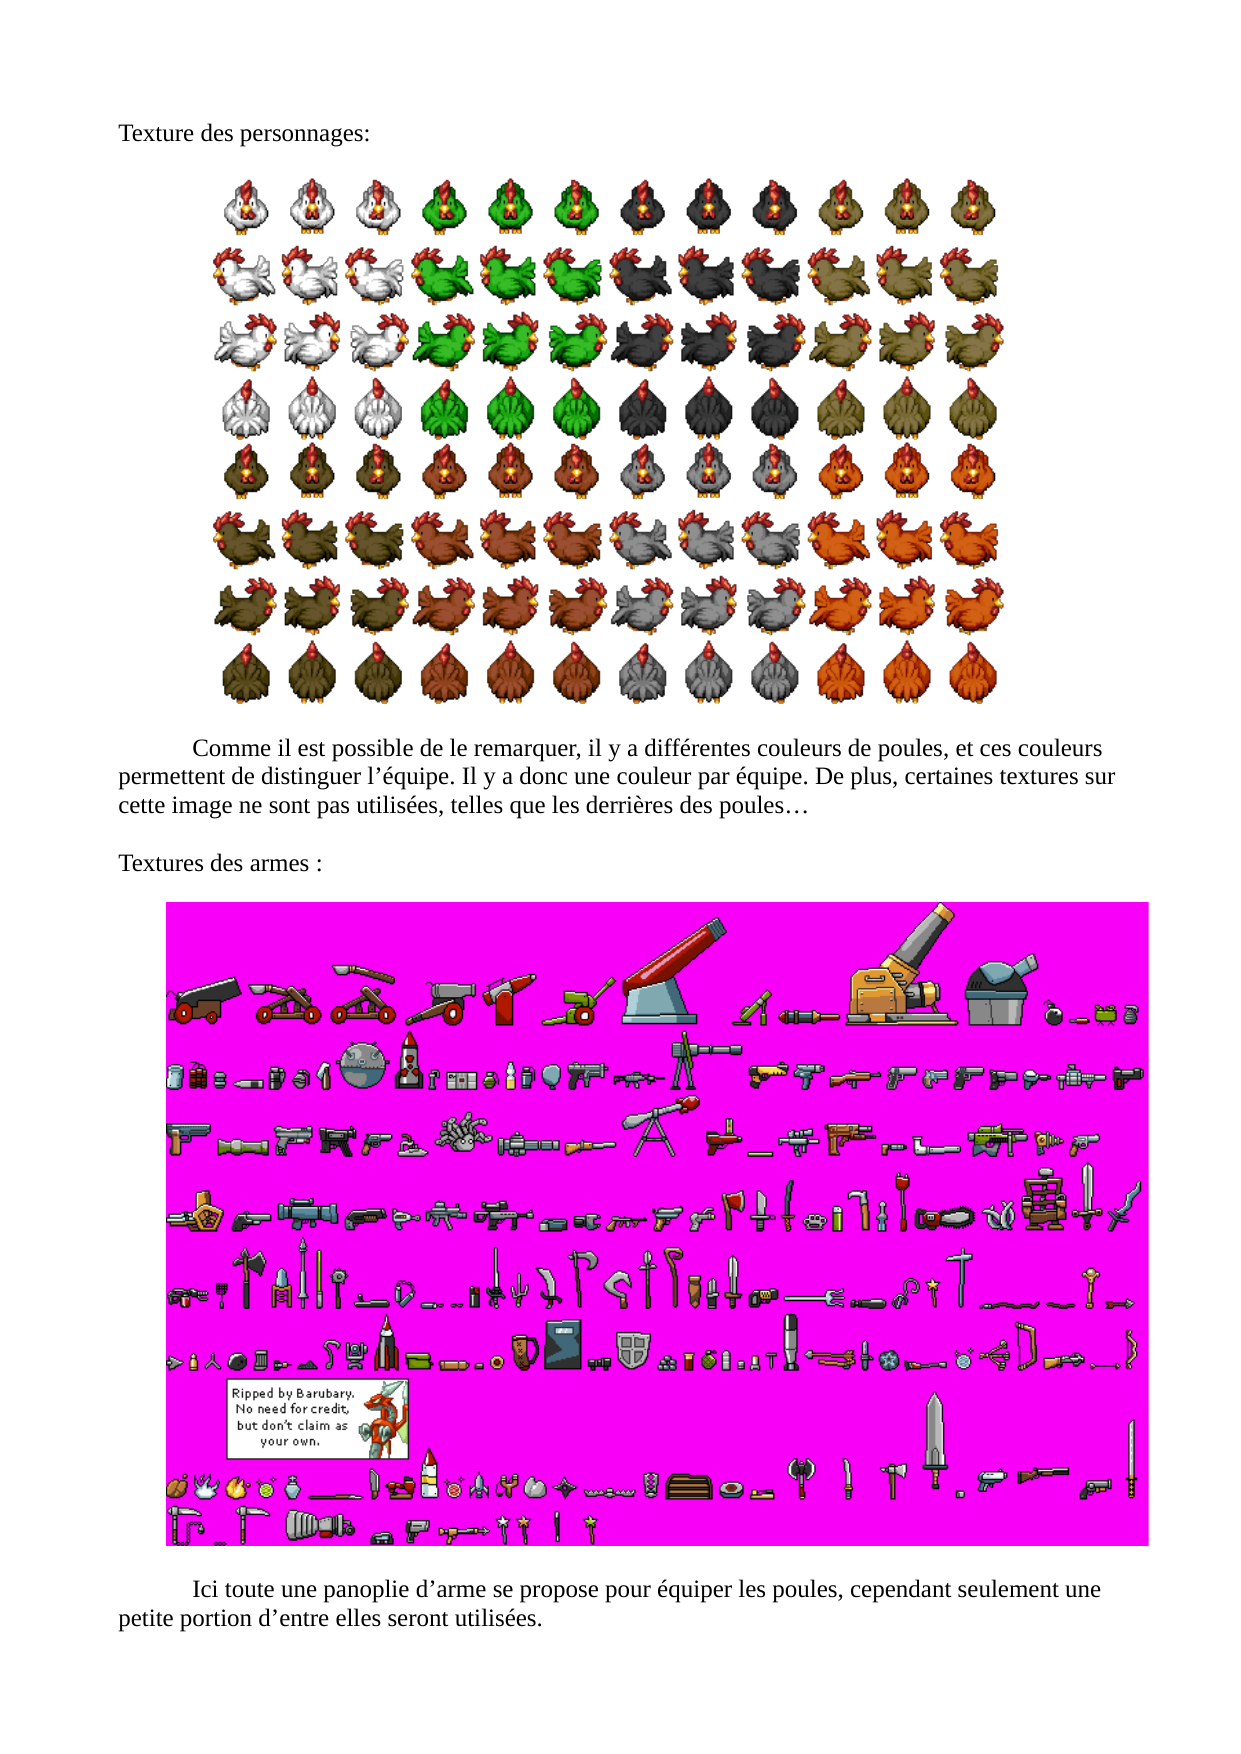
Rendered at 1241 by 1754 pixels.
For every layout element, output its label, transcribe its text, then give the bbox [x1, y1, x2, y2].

picture [212, 176, 1005, 704]
picture [166, 902, 1149, 1546]
text Texture des personnages: [118, 118, 1122, 147]
text Textures des armes : [118, 848, 1122, 876]
text Ici toute une panoplie d’arme se propose pour équiper les poules, cependant seulement une petite portion d’entre elles seront utilisées. [118, 1574, 1122, 1632]
text Comme il est possible de le remarquer, il y a différentes couleurs de poules, et ces couleurs permettent de distinguer l’équipe. Il y a donc une couleur par équipe. De plus, certaines textures sur cette image ne sont pas utilisées, telles que les derrières des poules… [118, 733, 1122, 819]
